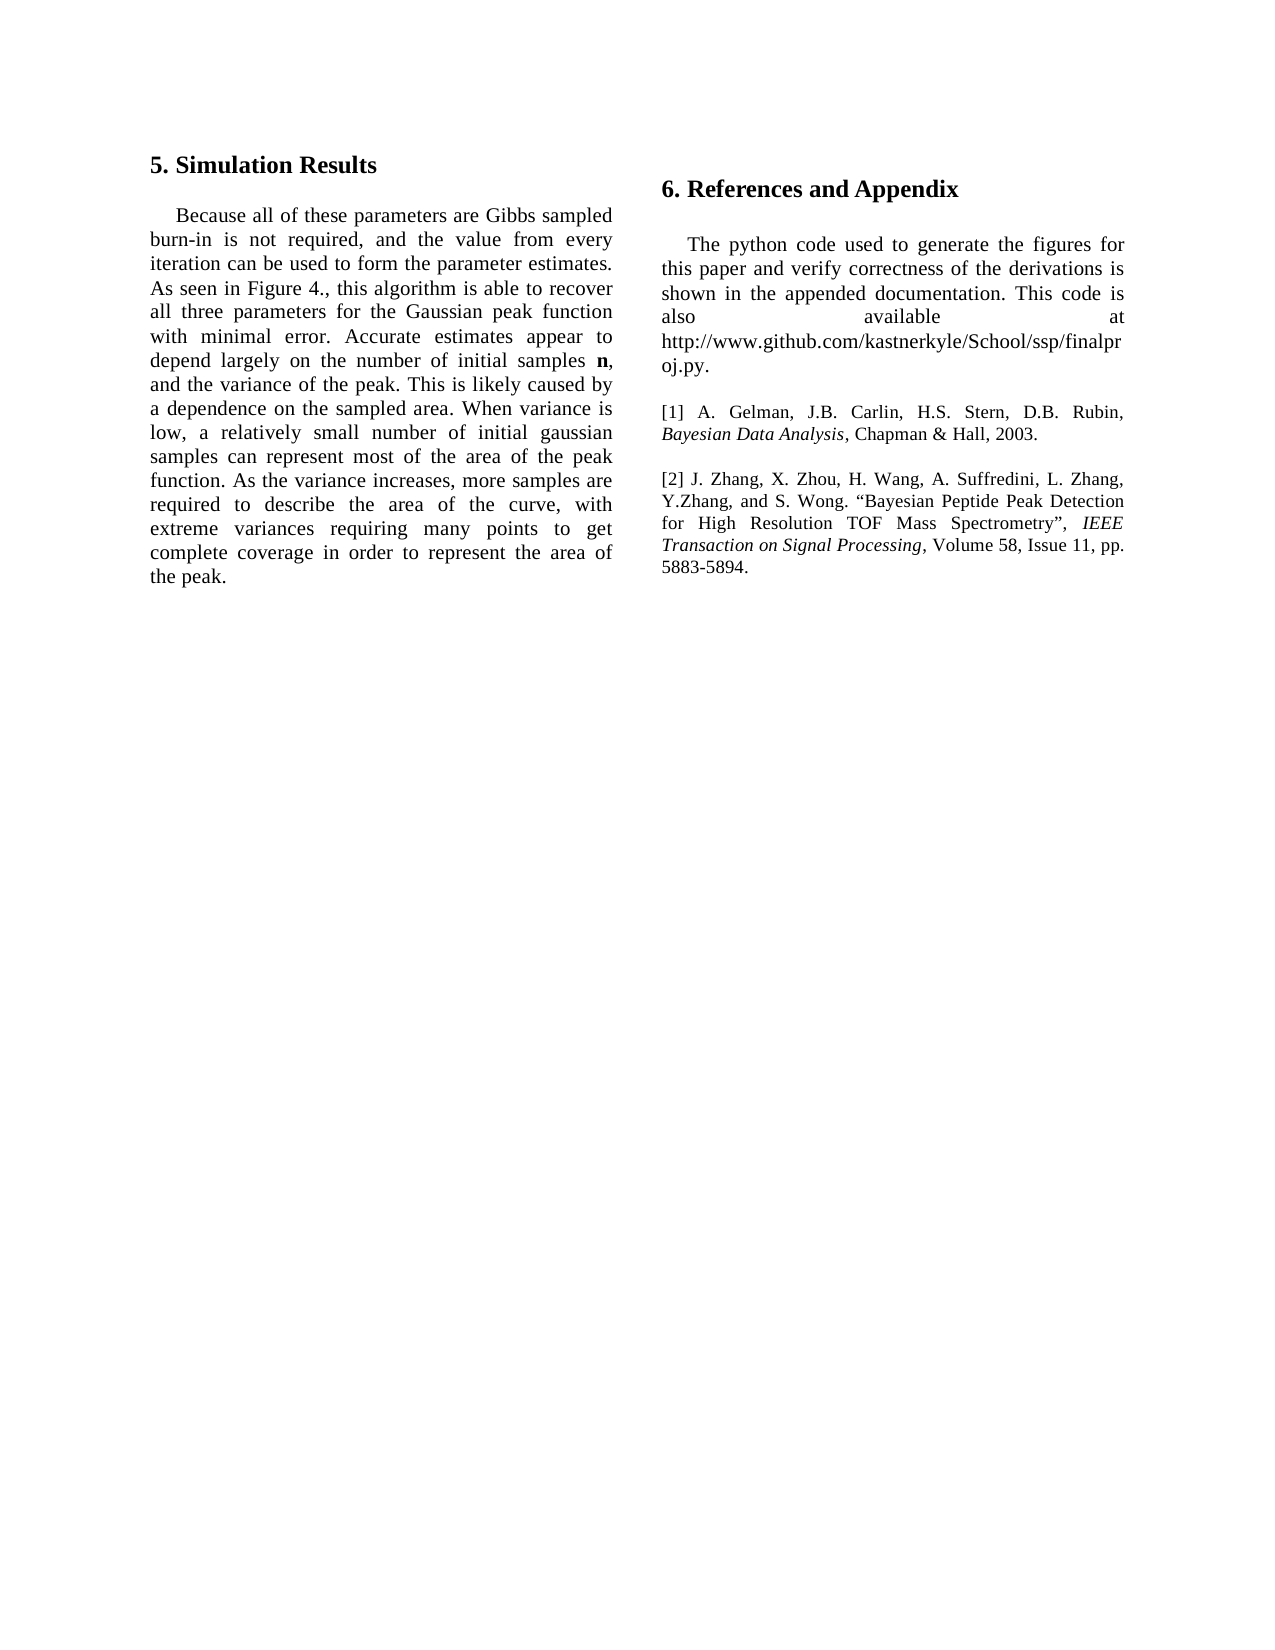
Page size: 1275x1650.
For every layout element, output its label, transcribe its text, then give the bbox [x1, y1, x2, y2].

text [2] J. Zhang, X. Zhou, H. Wang, A. Suffredini, L. Zhang, Y.Zhang, and S. Wong. “Bayesian Peptide Peak Detection for High Resolution TOF Mass Spectrometry”, IEEE Transaction on Signal Processing, Volume 58, Issue 11, pp. 5883-5894. [661, 467, 1125, 577]
subtitle 6. References and Appendix [661, 174, 1125, 203]
subtitle 5. Simulation Results [150, 150, 613, 179]
text [1] A. Gelman, J.B. Carlin, H.S. Stern, D.B. Rubin, Bayesian Data Analysis, Chapman & Hall, 2003. [661, 401, 1125, 445]
text Because all of these parameters are Gibbs sampled burn-in is not required, and the value from every iteration can be used to form the parameter estimates. As seen in Figure 4., this algorithm is able to recover all three parameters for the Gaussian peak function with minimal error. Accurate estimates appear to depend largely on the number of initial samples n, and the variance of the peak. This is likely caused by a dependence on the sampled area. When variance is low, a relatively small number of initial gaussian samples can represent most of the area of the peak function. As the variance increases, more samples are required to describe the area of the curve, with extreme variances requiring many points to get complete coverage in order to represent the area of the peak. [150, 203, 613, 588]
text The python code used to generate the figures for this paper and verify correctness of the derivations is shown in the appended documentation. This code is also available at http://www.github.com/kastnerkyle/School/ssp/finalproj.py. [661, 232, 1125, 377]
